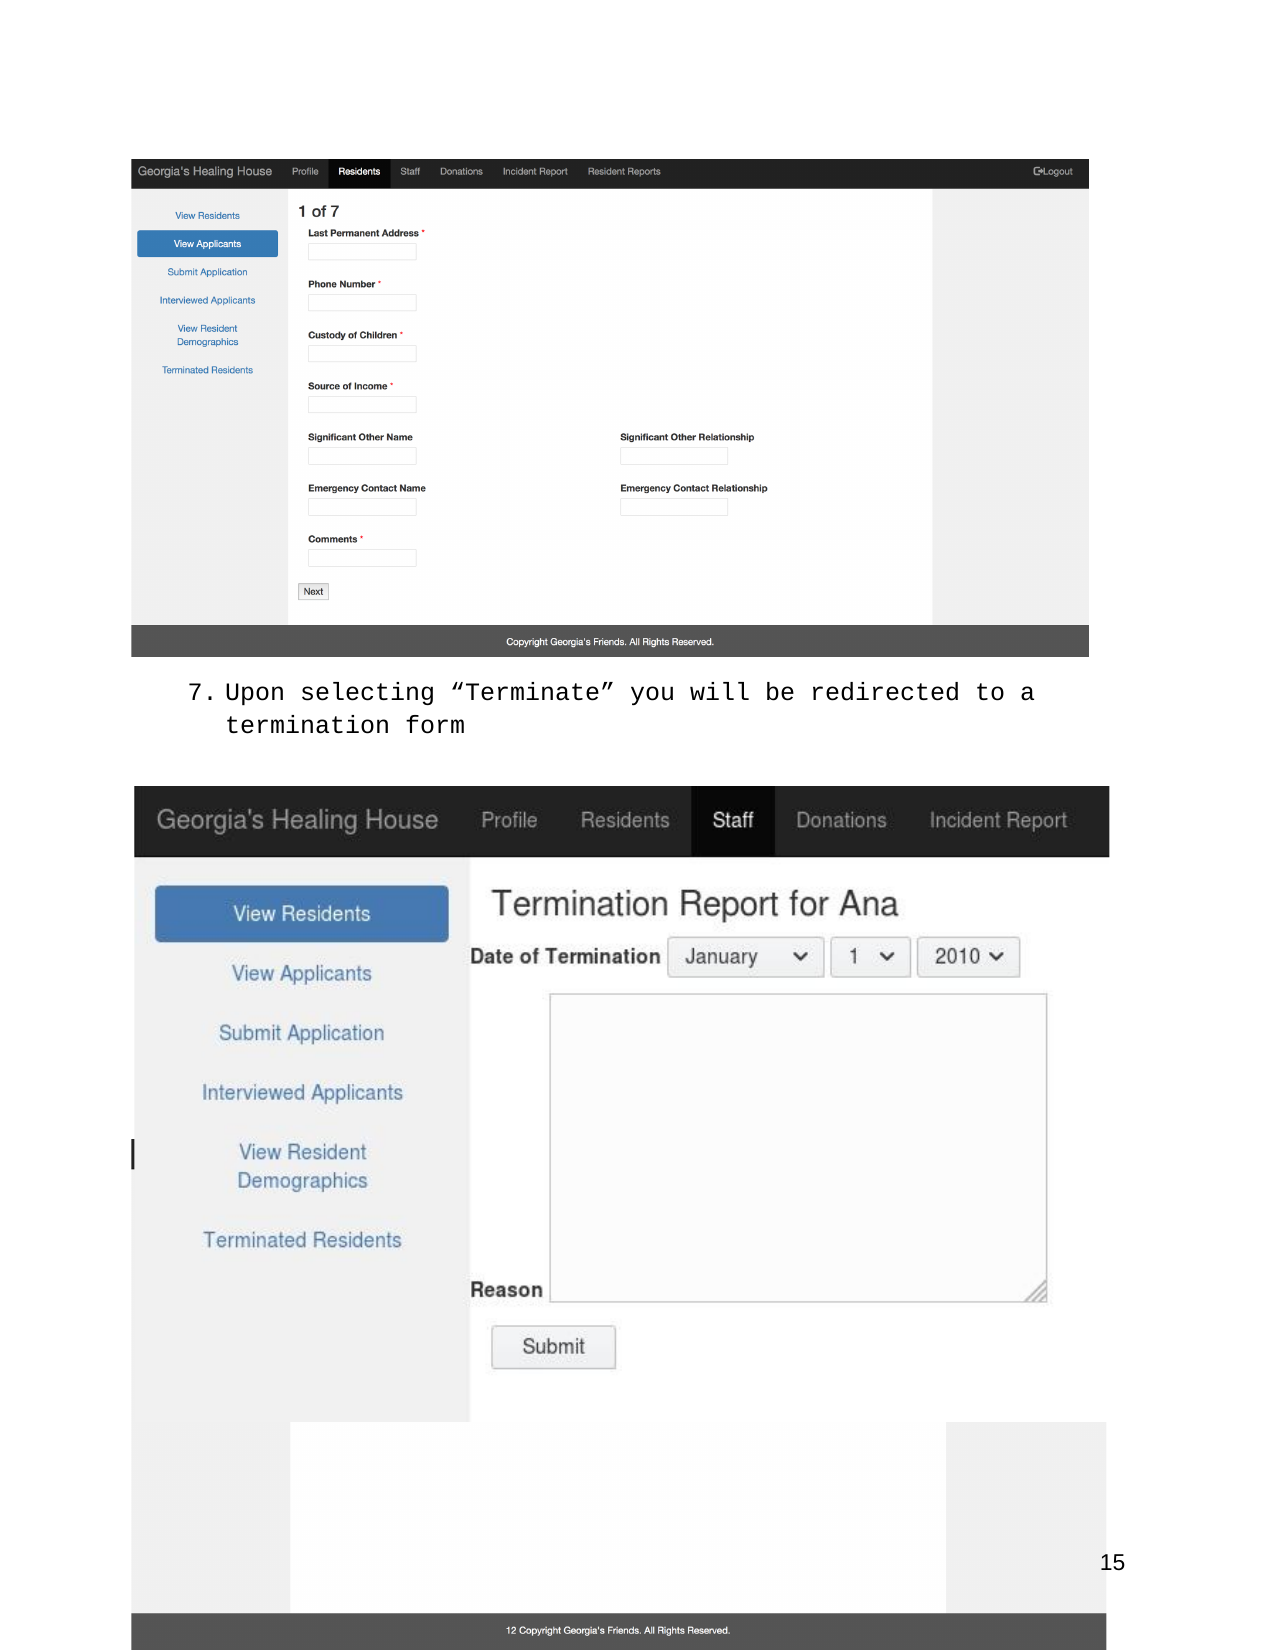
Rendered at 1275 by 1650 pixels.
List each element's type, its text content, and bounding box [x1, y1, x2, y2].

picture [131, 159, 1089, 657]
list Upon selecting “Terminate” you will be redirected to a termination form [187, 150, 1125, 741]
picture [131, 786, 1110, 1650]
